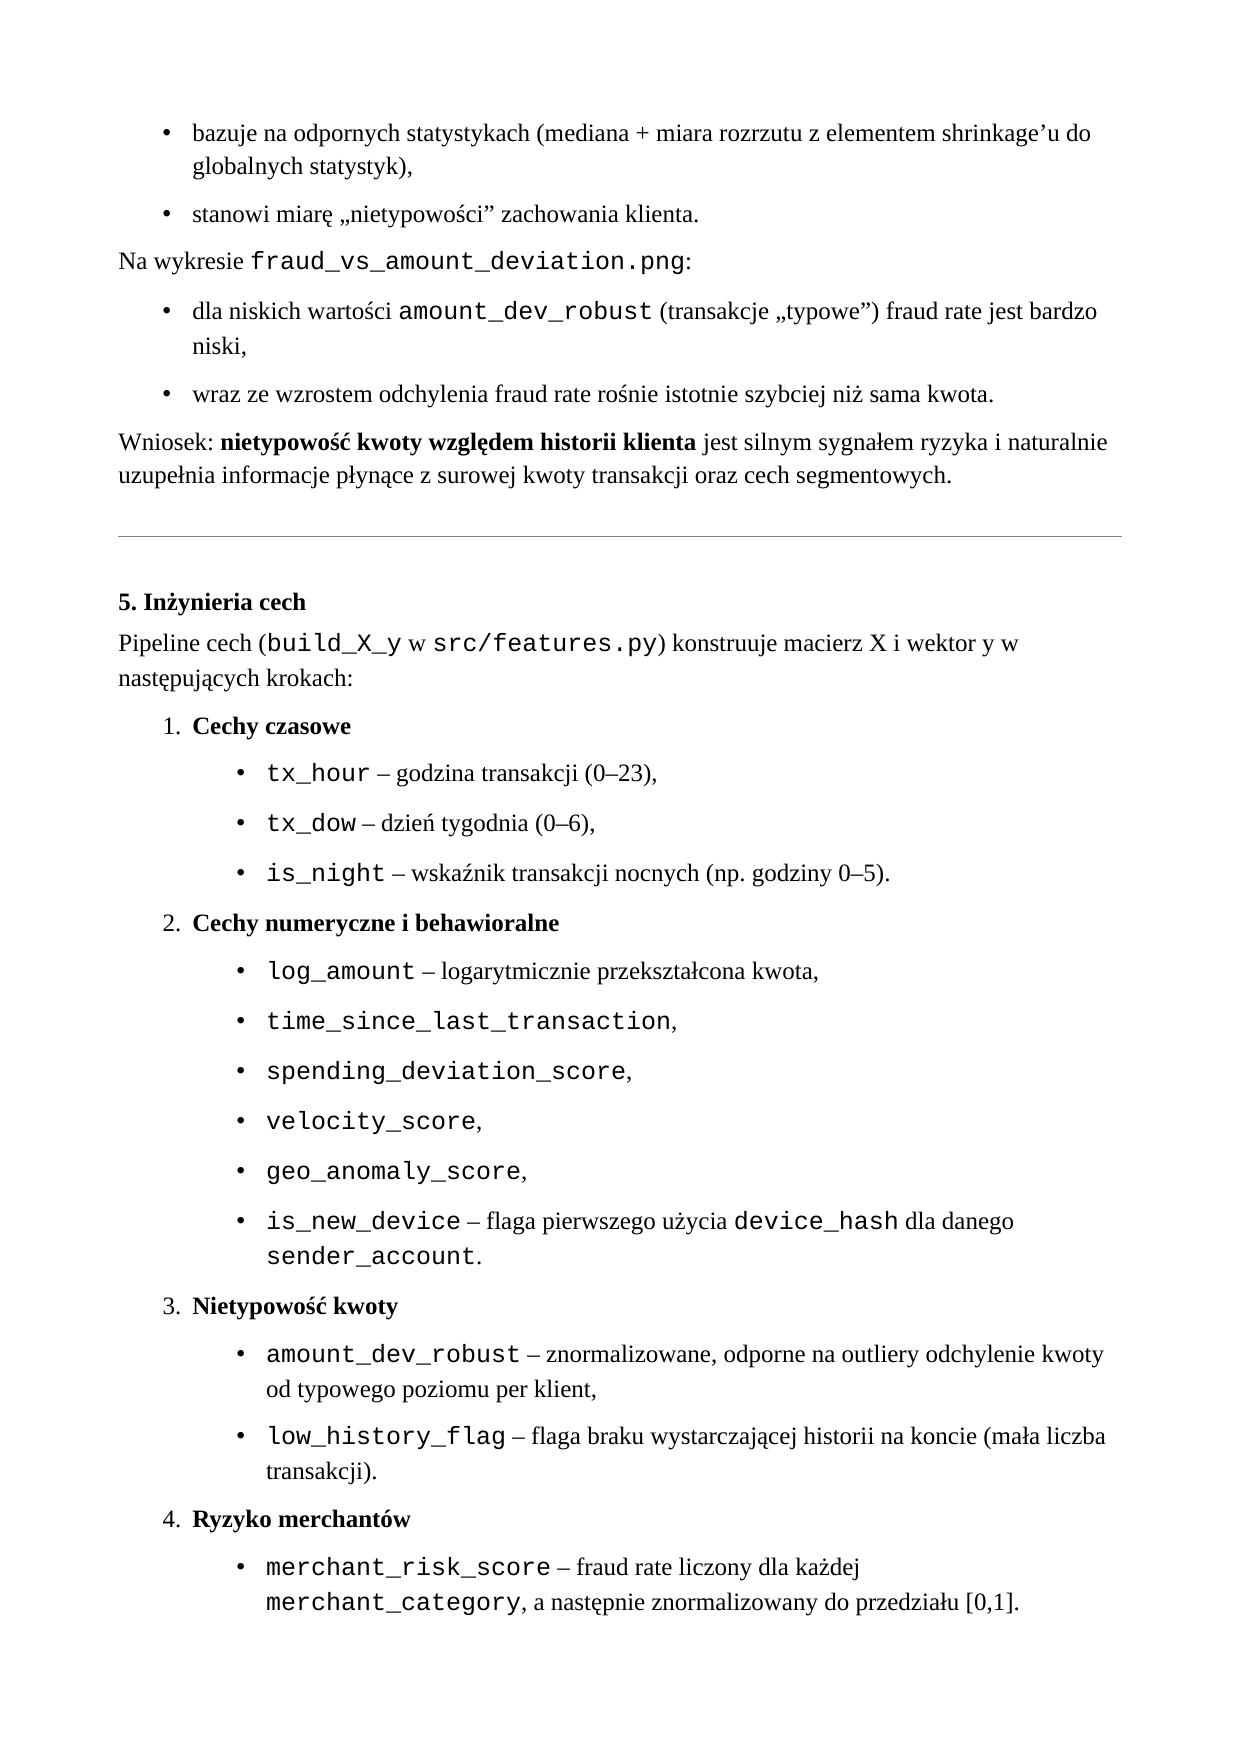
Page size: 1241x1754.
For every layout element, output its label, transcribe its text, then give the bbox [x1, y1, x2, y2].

text Pipeline cech (build_X_y w src/features.py) konstruuje macierz X i wektor y w następujących krokach: [118, 628, 1122, 692]
list is_new_device – flaga pierwszego użycia device_hash dla danego sender_account. [236, 1206, 1122, 1272]
list is_night – wskaźnik transakcji nocnych (np. godziny 0–5). [236, 858, 1122, 889]
text Wniosek: nietypowość kwoty względem historii klienta jest silnym sygnałem ryzyka i naturalnie uzupełnia informacje płynące z surowej kwoty transakcji oraz cech segmentowych. [118, 427, 1122, 488]
list log_amount – logarytmicznie przekształcona kwota, [236, 956, 1122, 987]
list merchant_risk_score – fraud rate liczony dla każdej merchant_category, a następnie znormalizowany do przedziału [0,1]. [236, 1552, 1122, 1618]
list Cechy numeryczne i behawioralne [162, 908, 1122, 937]
list tx_hour – godzina transakcji (0–23), [236, 758, 1122, 789]
list spending_deviation_score, [236, 1056, 1122, 1087]
list dla niskich wartości amount_dev_robust (transakcje „typowe”) fraud rate jest bardzo niski, [162, 296, 1122, 360]
list geo_anomaly_score, [236, 1156, 1122, 1187]
list Ryzyko merchantów [162, 1504, 1122, 1533]
list bazuje na odpornych statystykach (mediana + miara rozrzutu z elementem shrinkage’u do globalnych statystyk), [162, 118, 1122, 180]
list Nietypowość kwoty [162, 1291, 1122, 1320]
list low_history_flag – flaga braku wystarczającej historii na koncie (mała liczba transakcji). [236, 1421, 1122, 1485]
list wraz ze wzrostem odchylenia fraud rate rośnie istotnie szybciej niż sama kwota. [162, 379, 1122, 408]
subtitle 5. Inżynieria cech [118, 587, 1122, 616]
list tx_dow – dzień tygodnia (0–6), [236, 808, 1122, 839]
list amount_dev_robust – znormalizowane, odporne na outliery odchylenie kwoty od typowego poziomu per klient, [236, 1339, 1122, 1402]
list time_since_last_transaction, [236, 1006, 1122, 1037]
list Cechy czasowe [162, 711, 1122, 739]
text Na wykresie fraud_vs_amount_deviation.png: [118, 246, 1122, 277]
list velocity_score, [236, 1106, 1122, 1137]
list stanowi miarę „nietypowości” zachowania klienta. [162, 199, 1122, 227]
